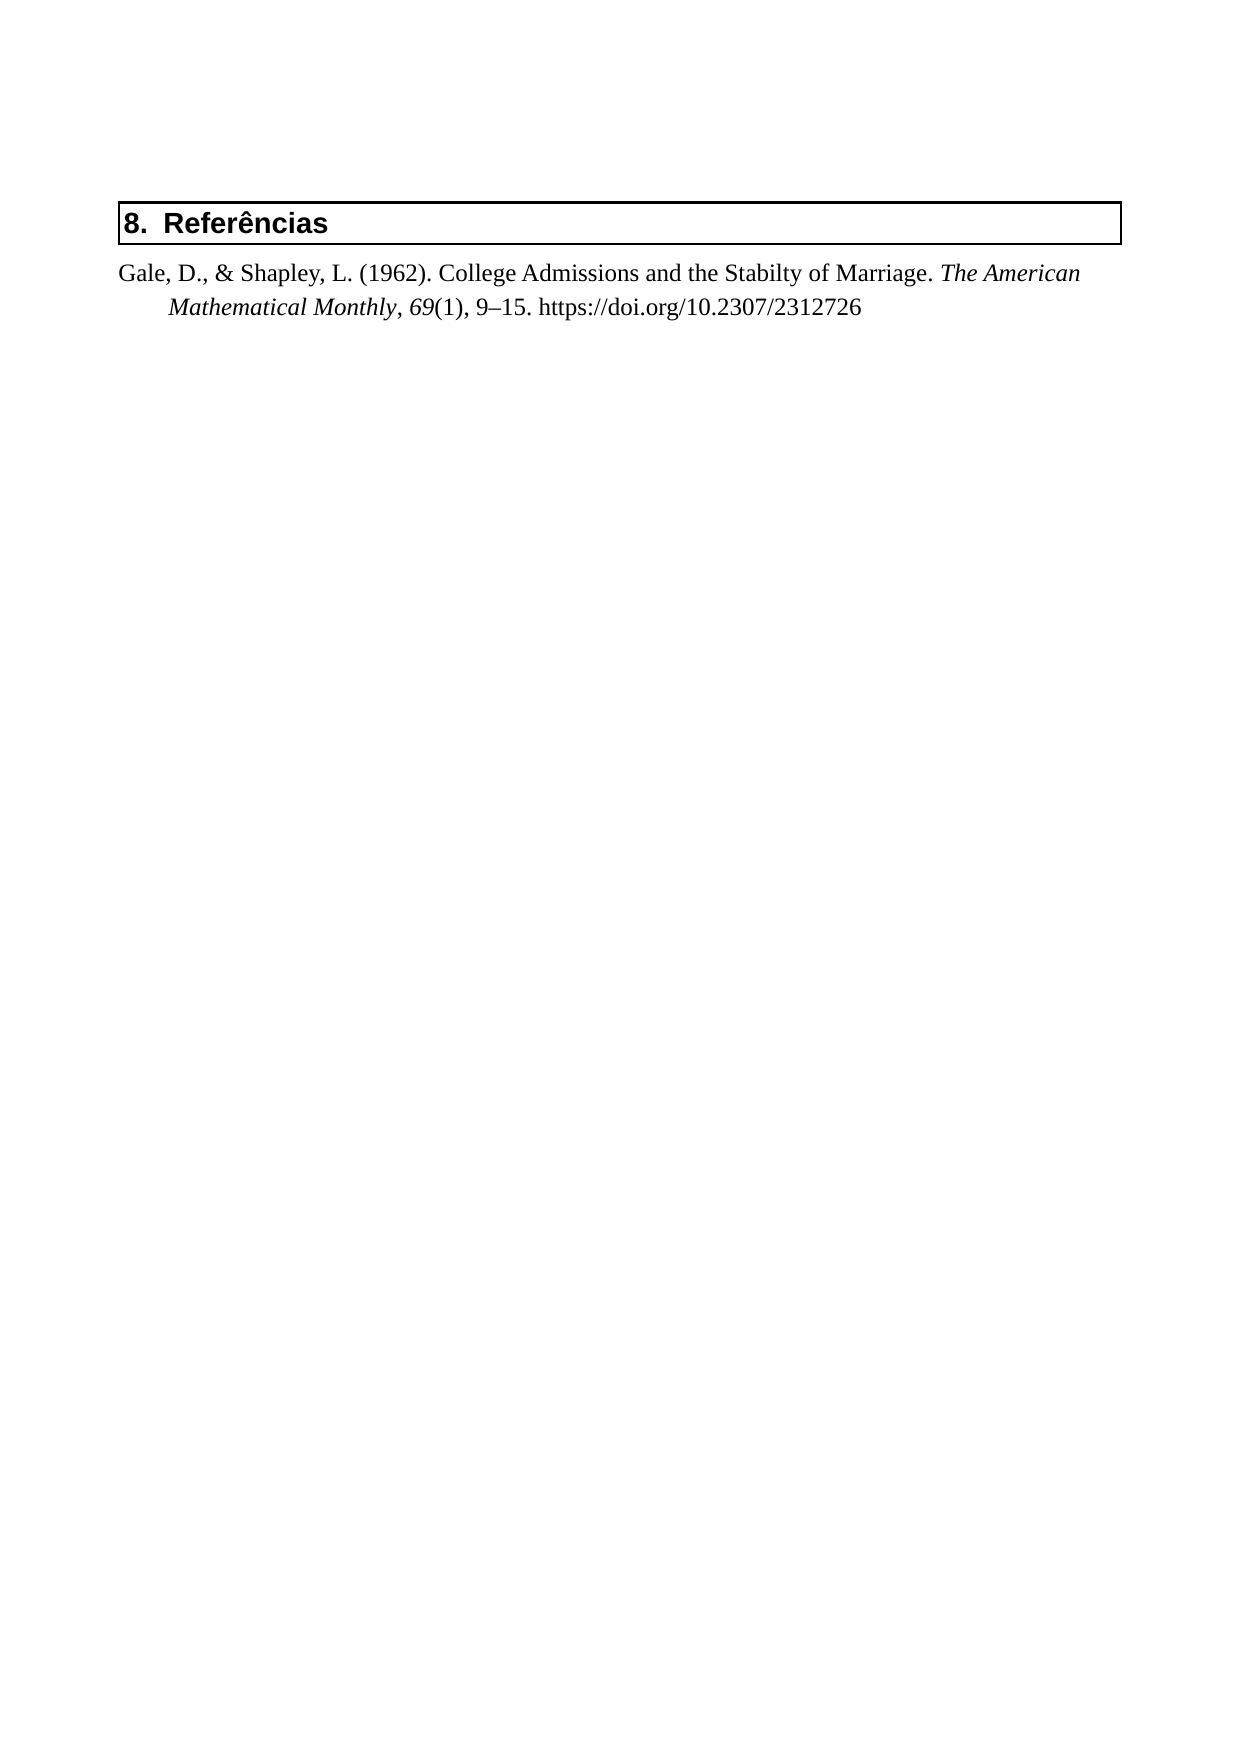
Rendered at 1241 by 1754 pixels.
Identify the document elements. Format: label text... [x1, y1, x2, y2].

subtitle Referências [120, 204, 1120, 243]
text Gale, D., & Shapley, L. (1962). College Admissions and the Stabilty of Marriage. The American Mathematical Monthly, 69(1), 9–15. https://doi.org/10.2307/2312726 [118, 258, 1122, 321]
